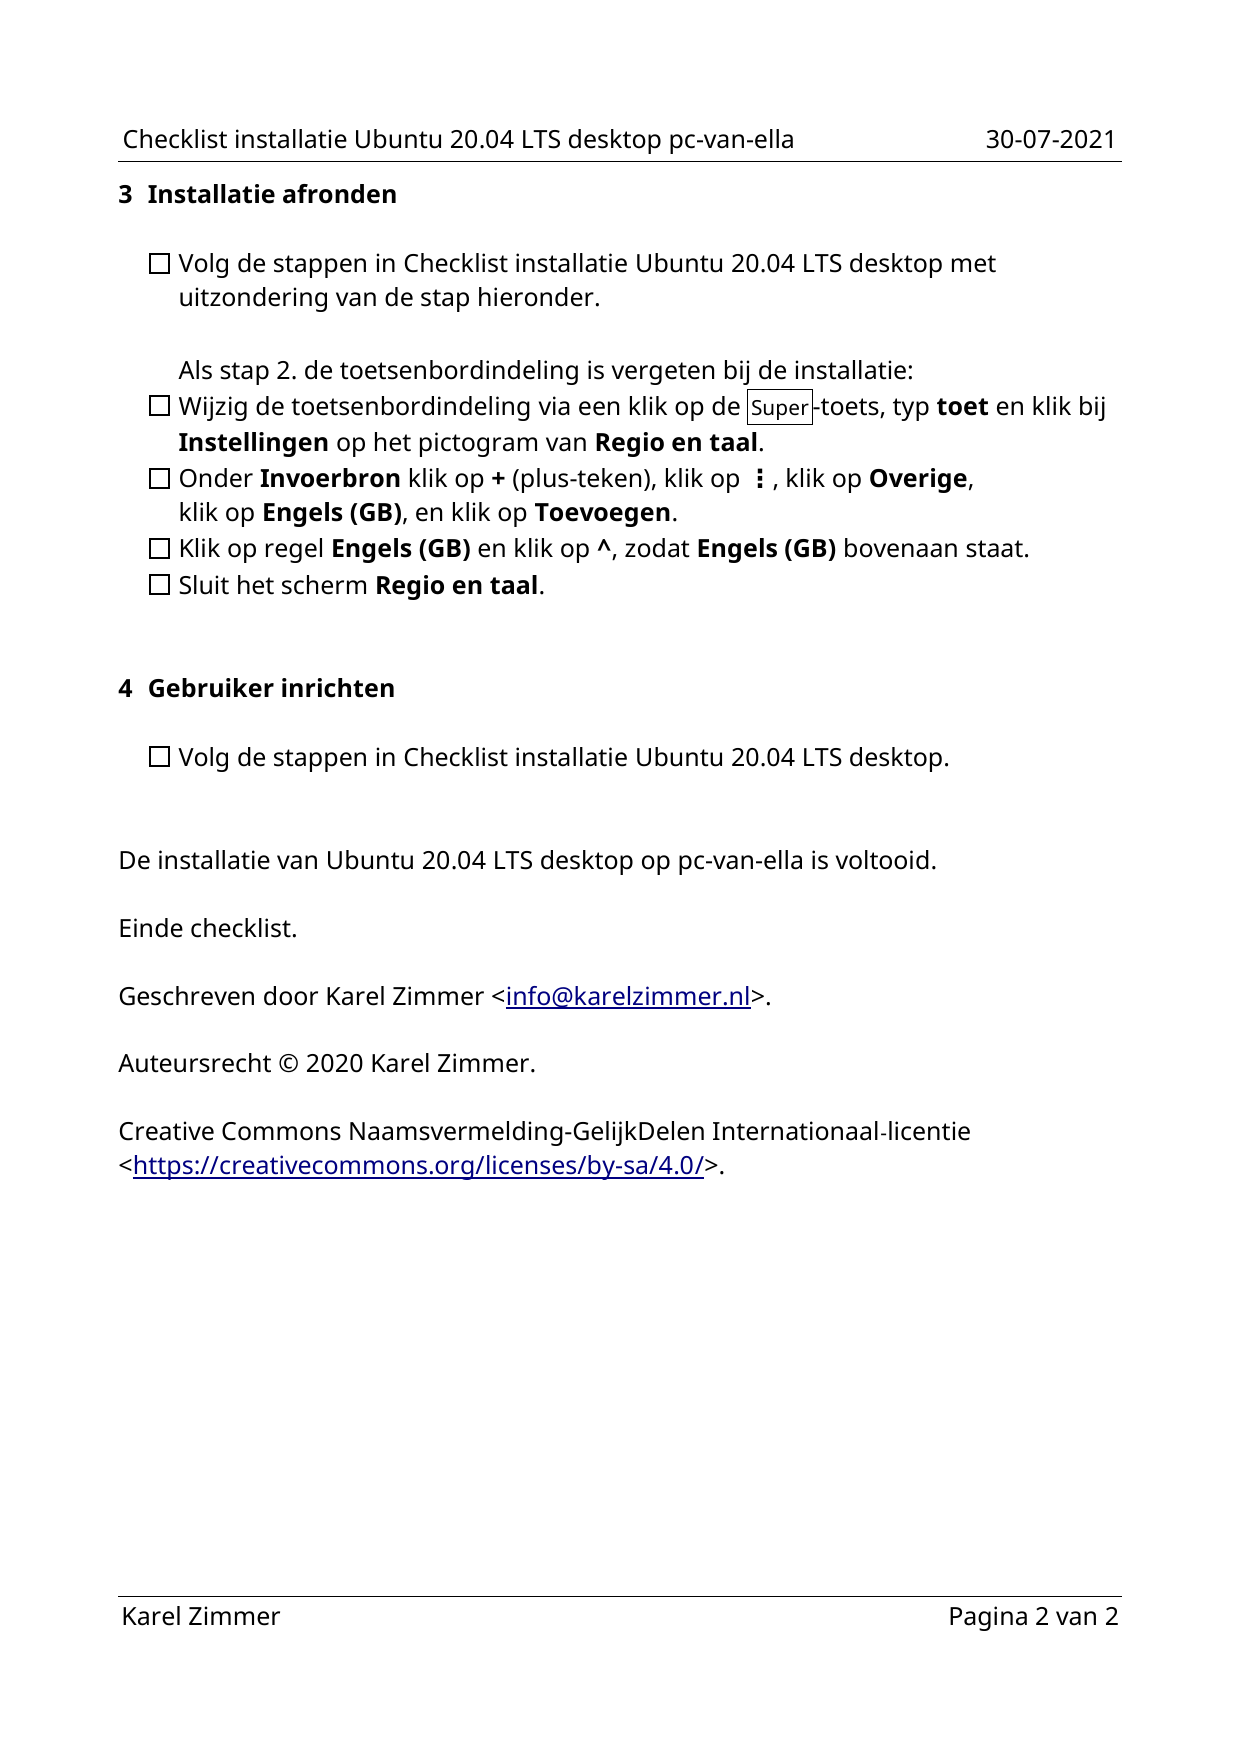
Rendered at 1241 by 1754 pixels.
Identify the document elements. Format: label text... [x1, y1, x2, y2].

table_cell Wijzig de toetsenbordindeling via een klik op de Super-toets, typ toet en klik bij Instellingen op het pictogram van Regio en taal. [177, 388, 1120, 460]
table_header Volg de stappen in Checklist installatie Ubuntu 20.04 LTS desktop. [177, 739, 1120, 775]
table_cell [141, 566, 177, 603]
table_cell Klik op regel Engels (GB) en klik op ^, zodat Engels (GB) bovenaan staat. [177, 530, 1120, 566]
table_cell Onder Invoerbron klik op + (plus-teken), klik op ⋮, klik op Overige, klik op Engels (GB), en klik op Toevoegen. [177, 460, 1120, 530]
table_cell [141, 460, 177, 530]
table_cell [177, 315, 1120, 351]
table_header [141, 739, 177, 775]
table_cell [141, 388, 177, 460]
text Geschreven door Karel Zimmer <info@karelzimmer.nl>. [118, 978, 1122, 1012]
text Einde checklist. [118, 877, 1122, 944]
list Installatie afronden [118, 177, 1122, 211]
text Creative Commons Naamsvermelding-GelijkDelen Internationaal-licentie <https://creativecommons.org/licenses/by-sa/4.0/>. [118, 1114, 1122, 1182]
list Gebruiker inrichten [118, 671, 1122, 704]
table_header Volg de stappen in Checklist installatie Ubuntu 20.04 LTS desktop met uitzondering van de stap hieronder. [177, 245, 1120, 315]
text De installatie van Ubuntu 20.04 LTS desktop op pc-van-ella is voltooid. [118, 843, 1122, 877]
table_cell Als stap 2. de toetsenbordindeling is vergeten bij de installatie: [177, 351, 1120, 388]
table_header [141, 245, 177, 315]
table_cell [141, 351, 177, 388]
table_cell [141, 315, 177, 351]
text Auteursrecht © 2020 Karel Zimmer. [118, 1046, 1122, 1080]
table_cell Sluit het scherm Regio en taal. [177, 566, 1120, 603]
table_cell [141, 530, 177, 566]
